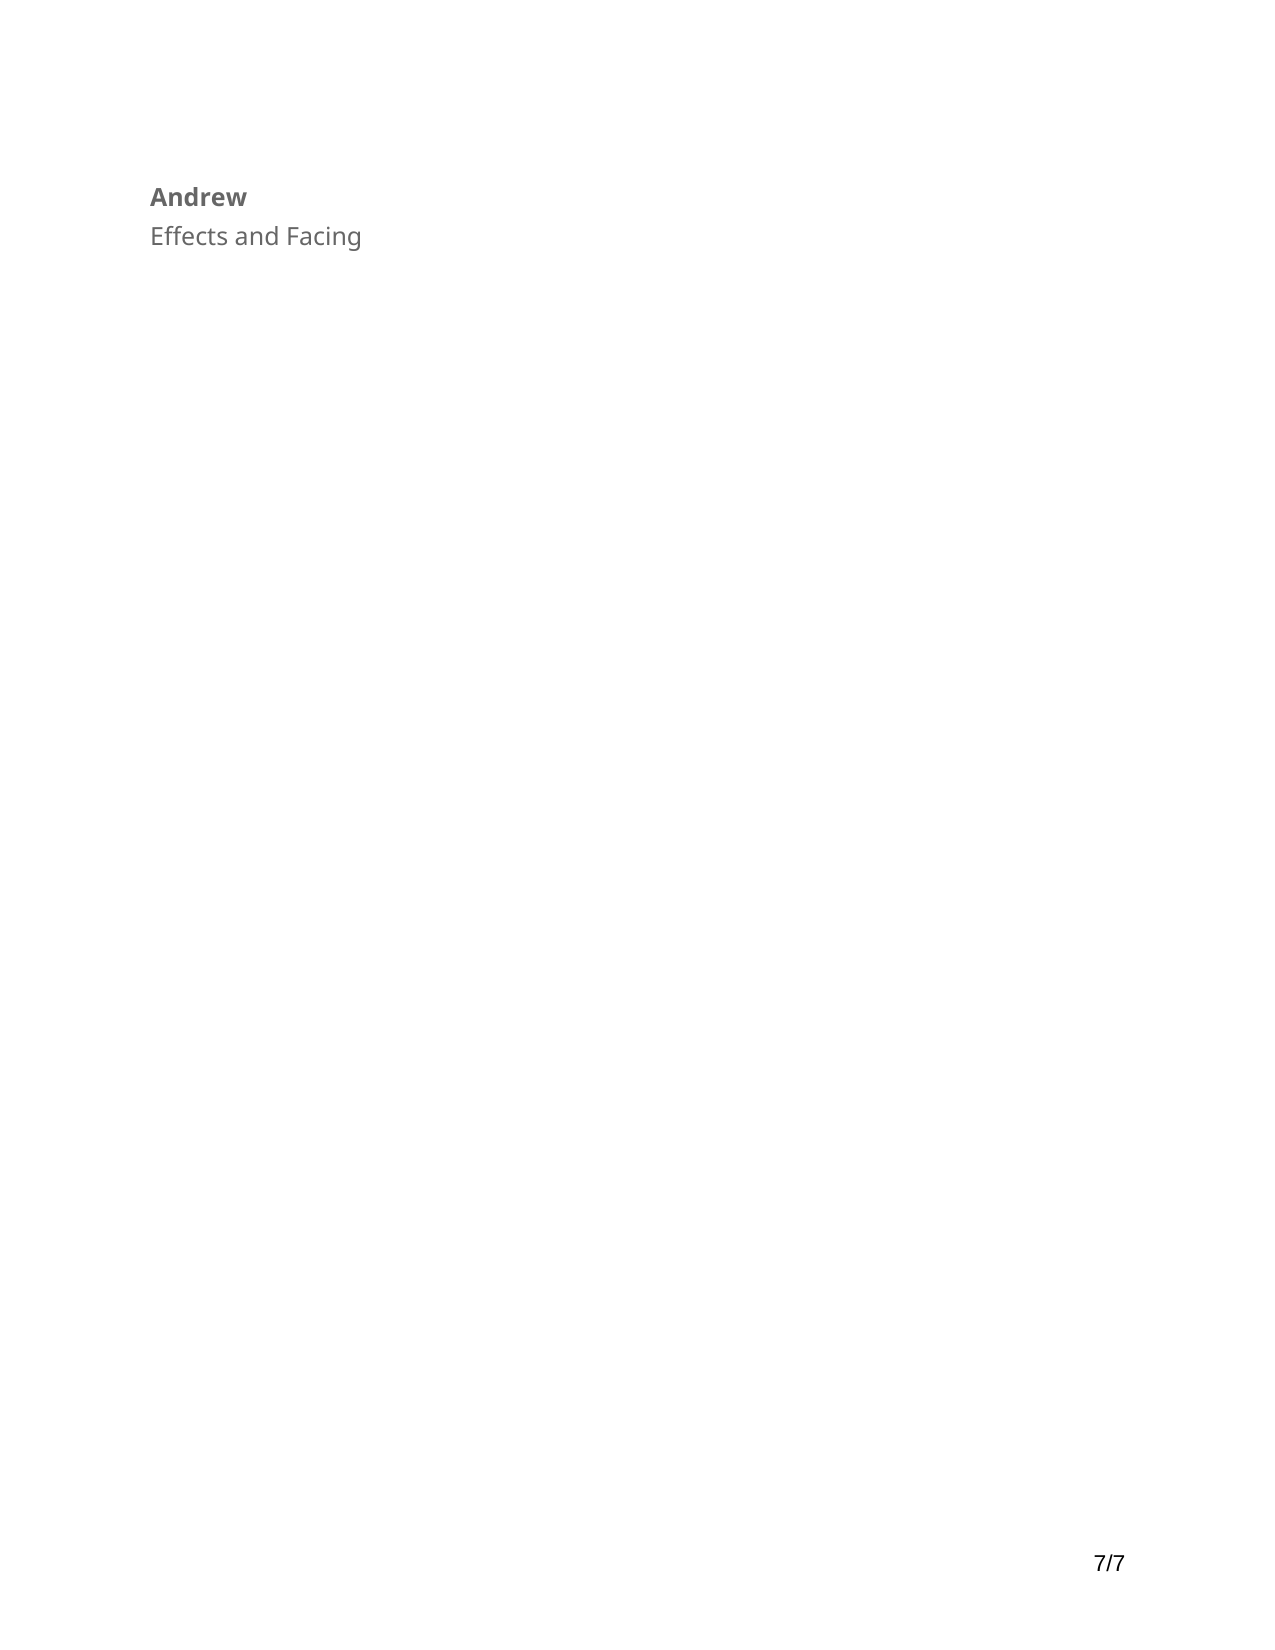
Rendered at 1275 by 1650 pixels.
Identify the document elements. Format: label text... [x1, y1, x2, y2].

text Effects and Facing [150, 219, 1125, 253]
text Andrew [150, 179, 1125, 213]
